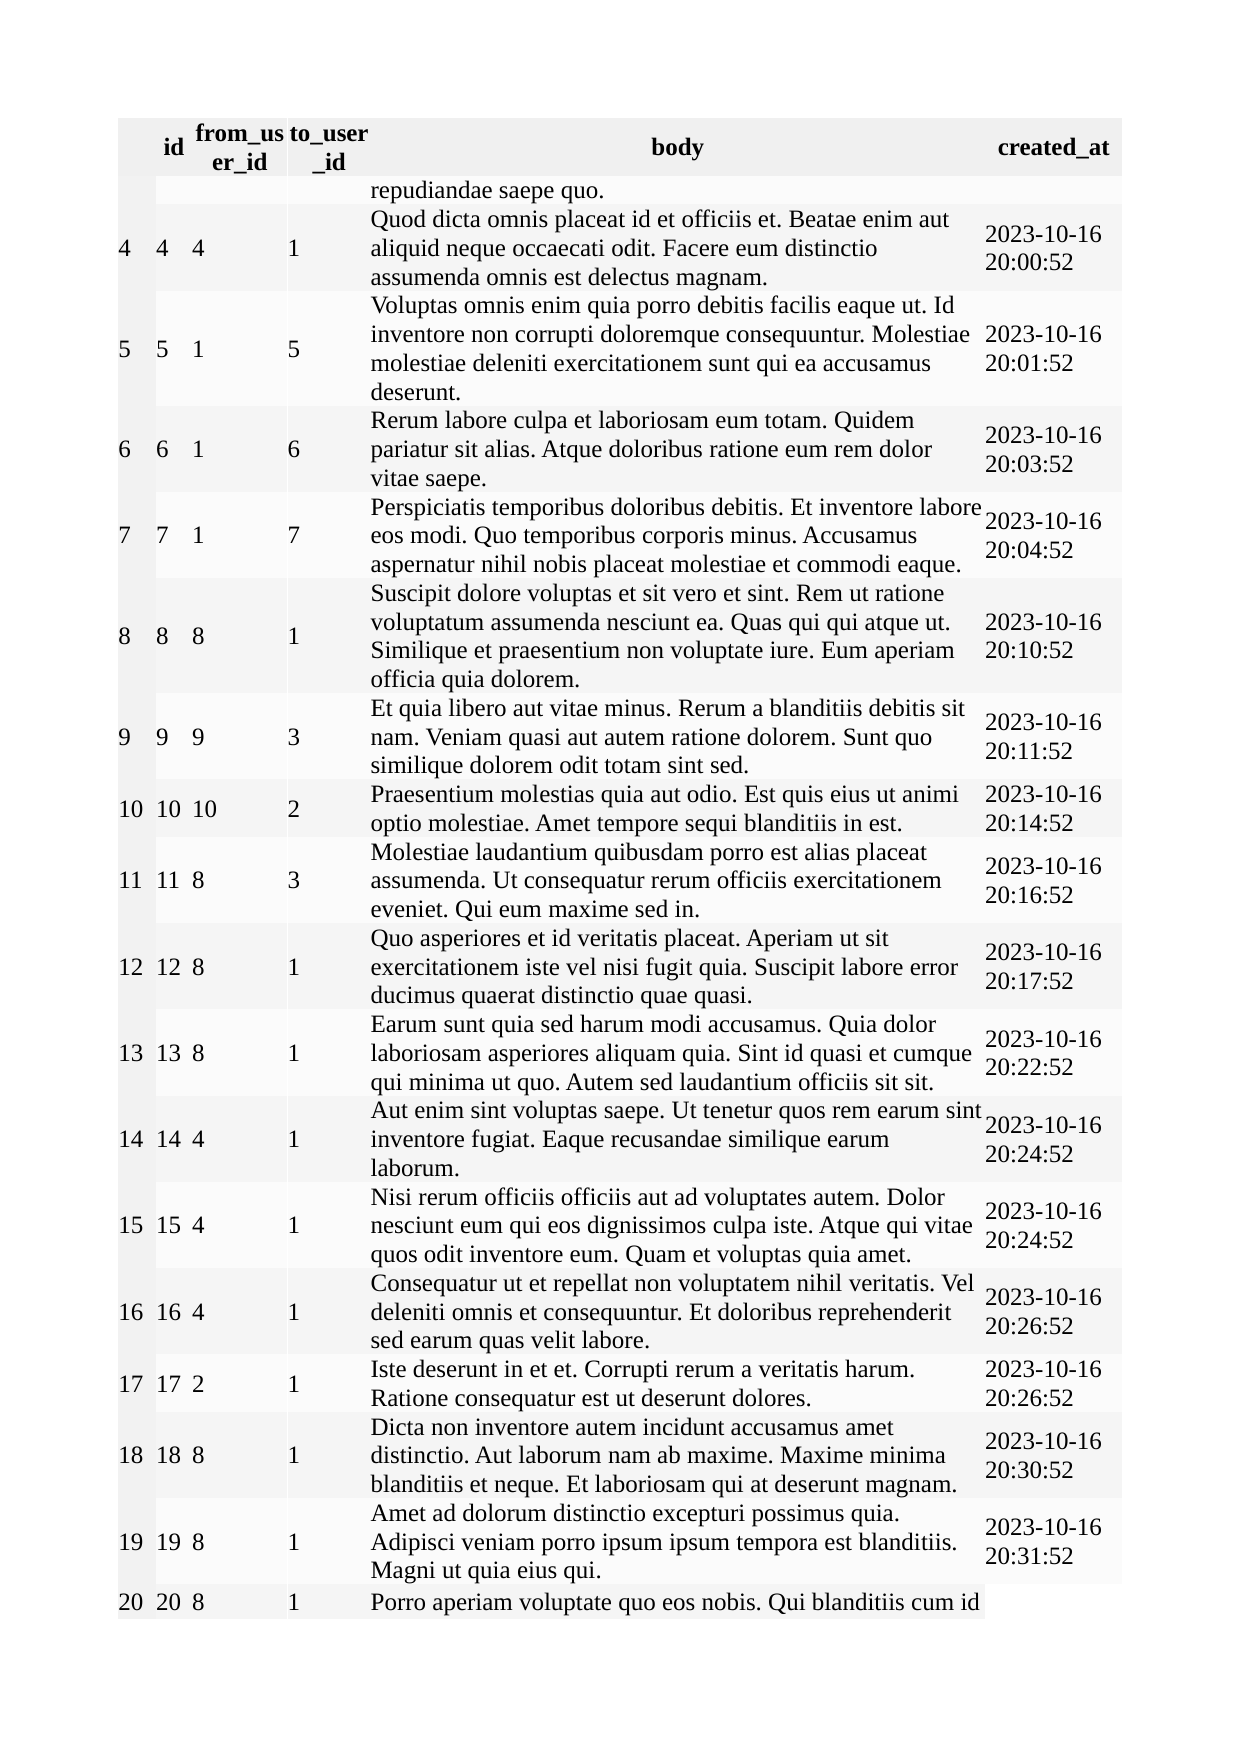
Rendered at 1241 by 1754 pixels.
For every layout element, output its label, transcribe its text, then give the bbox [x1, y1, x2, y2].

table_cell repudiandae saepe quo. [370, 176, 985, 204]
table_cell Porro aperiam voluptate quo eos nobis. Qui blanditiis cum id [370, 1584, 985, 1619]
table_cell Quo asperiores et id veritatis placeat. Aperiam ut sit exercitationem iste vel nisi fugit quia. Suscipit labore error ducimus quaerat distinctio quae quasi. [370, 923, 985, 1009]
table_cell 2023-10-16 20:00:52 [985, 204, 1122, 291]
table_cell 10 [156, 779, 192, 837]
table_cell 8 [192, 923, 287, 1009]
table_cell 12 [156, 923, 192, 1009]
table_cell 1 [192, 406, 287, 492]
table_cell 2023-10-16 20:04:52 [985, 492, 1122, 578]
table_cell Praesentium molestias quia aut odio. Est quis eius ut animi optio molestiae. Amet tempore sequi blanditiis in est. [370, 779, 985, 837]
table_cell 8 [192, 1412, 287, 1498]
table_cell 8 [118, 578, 156, 693]
table_cell 1 [288, 204, 370, 291]
table_cell 18 [156, 1412, 192, 1498]
table_cell 19 [118, 1498, 156, 1584]
table_cell 3 [288, 693, 370, 779]
table_cell 20 [156, 1584, 192, 1619]
table_header created_at [985, 118, 1122, 176]
table_cell 2023-10-16 20:26:52 [985, 1268, 1122, 1354]
table_cell 4 [118, 204, 156, 291]
table_cell 12 [118, 923, 156, 1009]
table_cell 1 [288, 1412, 370, 1498]
table_cell 15 [118, 1182, 156, 1268]
table_header to_user_id [288, 118, 370, 176]
table_cell [118, 176, 156, 204]
table_cell 8 [192, 1498, 287, 1584]
table_cell Iste deserunt in et et. Corrupti rerum a veritatis harum. Ratione consequatur est ut deserunt dolores. [370, 1354, 985, 1412]
table_cell 15 [156, 1182, 192, 1268]
table_cell 2023-10-16 20:17:52 [985, 923, 1122, 1009]
table_header body [370, 118, 985, 176]
table_cell 2023-10-16 20:01:52 [985, 291, 1122, 406]
table_cell [288, 176, 370, 204]
table_cell 2023-10-16 20:30:52 [985, 1412, 1122, 1498]
table_cell 14 [118, 1096, 156, 1182]
table_cell 9 [118, 693, 156, 779]
table_cell 11 [118, 837, 156, 923]
table_cell 8 [192, 1584, 287, 1619]
table_cell 1 [288, 1354, 370, 1412]
table_cell 6 [118, 406, 156, 492]
table_cell 1 [288, 1498, 370, 1584]
table_cell 4 [192, 1096, 287, 1182]
table_cell 6 [156, 406, 192, 492]
table_header [118, 118, 156, 176]
table_cell 10 [118, 779, 156, 837]
table_cell 7 [156, 492, 192, 578]
table_cell 13 [118, 1009, 156, 1096]
table_cell 9 [192, 693, 287, 779]
table_cell 1 [288, 578, 370, 693]
table_cell Earum sunt quia sed harum modi accusamus. Quia dolor laboriosam asperiores aliquam quia. Sint id quasi et cumque qui minima ut quo. Autem sed laudantium officiis sit sit. [370, 1009, 985, 1096]
table_cell 18 [118, 1412, 156, 1498]
table_cell 17 [156, 1354, 192, 1412]
table_cell 1 [288, 923, 370, 1009]
table_cell [192, 176, 287, 204]
table_cell 2023-10-16 20:26:52 [985, 1354, 1122, 1412]
table_cell 1 [192, 492, 287, 578]
table_cell 5 [118, 291, 156, 406]
table_cell 9 [156, 693, 192, 779]
table_cell [985, 176, 1122, 204]
table_cell 1 [192, 291, 287, 406]
table_cell 4 [156, 204, 192, 291]
table_cell 2023-10-16 20:03:52 [985, 406, 1122, 492]
table_cell 20 [118, 1584, 156, 1619]
table_cell [985, 1584, 1122, 1619]
table_cell 2023-10-16 20:24:52 [985, 1096, 1122, 1182]
table_cell 5 [288, 291, 370, 406]
table_cell 1 [288, 1009, 370, 1096]
table_cell 5 [156, 291, 192, 406]
table_cell 2023-10-16 20:10:52 [985, 578, 1122, 693]
table_cell 3 [288, 837, 370, 923]
table_cell 6 [288, 406, 370, 492]
table_cell 2 [192, 1354, 287, 1412]
table_cell 17 [118, 1354, 156, 1412]
table_cell 8 [192, 837, 287, 923]
table_cell Molestiae laudantium quibusdam porro est alias placeat assumenda. Ut consequatur rerum officiis exercitationem eveniet. Qui eum maxime sed in. [370, 837, 985, 923]
table_cell 2 [288, 779, 370, 837]
table_cell 4 [192, 1268, 287, 1354]
table_cell 7 [118, 492, 156, 578]
table_cell 19 [156, 1498, 192, 1584]
table_cell 4 [192, 1182, 287, 1268]
table_cell 1 [288, 1182, 370, 1268]
table_cell 2023-10-16 20:16:52 [985, 837, 1122, 923]
table_cell Voluptas omnis enim quia porro debitis facilis eaque ut. Id inventore non corrupti doloremque consequuntur. Molestiae molestiae deleniti exercitationem sunt qui ea accusamus deserunt. [370, 291, 985, 406]
table_cell 11 [156, 837, 192, 923]
table_cell Suscipit dolore voluptas et sit vero et sint. Rem ut ratione voluptatum assumenda nesciunt ea. Quas qui qui atque ut. Similique et praesentium non voluptate iure. Eum aperiam officia quia dolorem. [370, 578, 985, 693]
table_cell Aut enim sint voluptas saepe. Ut tenetur quos rem earum sint inventore fugiat. Eaque recusandae similique earum laborum. [370, 1096, 985, 1182]
table_cell 16 [118, 1268, 156, 1354]
table_cell Consequatur ut et repellat non voluptatem nihil veritatis. Vel deleniti omnis et consequuntur. Et doloribus reprehenderit sed earum quas velit labore. [370, 1268, 985, 1354]
table_cell 10 [192, 779, 287, 837]
table_header id [156, 118, 192, 176]
table_cell Amet ad dolorum distinctio excepturi possimus quia. Adipisci veniam porro ipsum ipsum tempora est blanditiis. Magni ut quia eius qui. [370, 1498, 985, 1584]
table_cell 8 [192, 1009, 287, 1096]
table_cell Nisi rerum officiis officiis aut ad voluptates autem. Dolor nesciunt eum qui eos dignissimos culpa iste. Atque qui vitae quos odit inventore eum. Quam et voluptas quia amet. [370, 1182, 985, 1268]
table_cell 1 [288, 1096, 370, 1182]
table_cell Et quia libero aut vitae minus. Rerum a blanditiis debitis sit nam. Veniam quasi aut autem ratione dolorem. Sunt quo similique dolorem odit totam sint sed. [370, 693, 985, 779]
table_cell 1 [288, 1584, 370, 1619]
table_header from_user_id [192, 118, 287, 176]
table_cell 8 [192, 578, 287, 693]
table_cell Perspiciatis temporibus doloribus debitis. Et inventore labore eos modi. Quo temporibus corporis minus. Accusamus aspernatur nihil nobis placeat molestiae et commodi eaque. [370, 492, 985, 578]
table_cell Dicta non inventore autem incidunt accusamus amet distinctio. Aut laborum nam ab maxime. Maxime minima blanditiis et neque. Et laboriosam qui at deserunt magnam. [370, 1412, 985, 1498]
table_cell Quod dicta omnis placeat id et officiis et. Beatae enim aut aliquid neque occaecati odit. Facere eum distinctio assumenda omnis est delectus magnam. [370, 204, 985, 291]
table_cell 7 [288, 492, 370, 578]
table_cell [156, 176, 192, 204]
table_cell 2023-10-16 20:31:52 [985, 1498, 1122, 1584]
table_cell 2023-10-16 20:14:52 [985, 779, 1122, 837]
table_cell 4 [192, 204, 287, 291]
table_cell 2023-10-16 20:11:52 [985, 693, 1122, 779]
table_cell Rerum labore culpa et laboriosam eum totam. Quidem pariatur sit alias. Atque doloribus ratione eum rem dolor vitae saepe. [370, 406, 985, 492]
table_cell 2023-10-16 20:24:52 [985, 1182, 1122, 1268]
table_cell 14 [156, 1096, 192, 1182]
table_cell 13 [156, 1009, 192, 1096]
table_cell 2023-10-16 20:22:52 [985, 1009, 1122, 1096]
table_cell 1 [288, 1268, 370, 1354]
table_cell 16 [156, 1268, 192, 1354]
table_cell 8 [156, 578, 192, 693]
